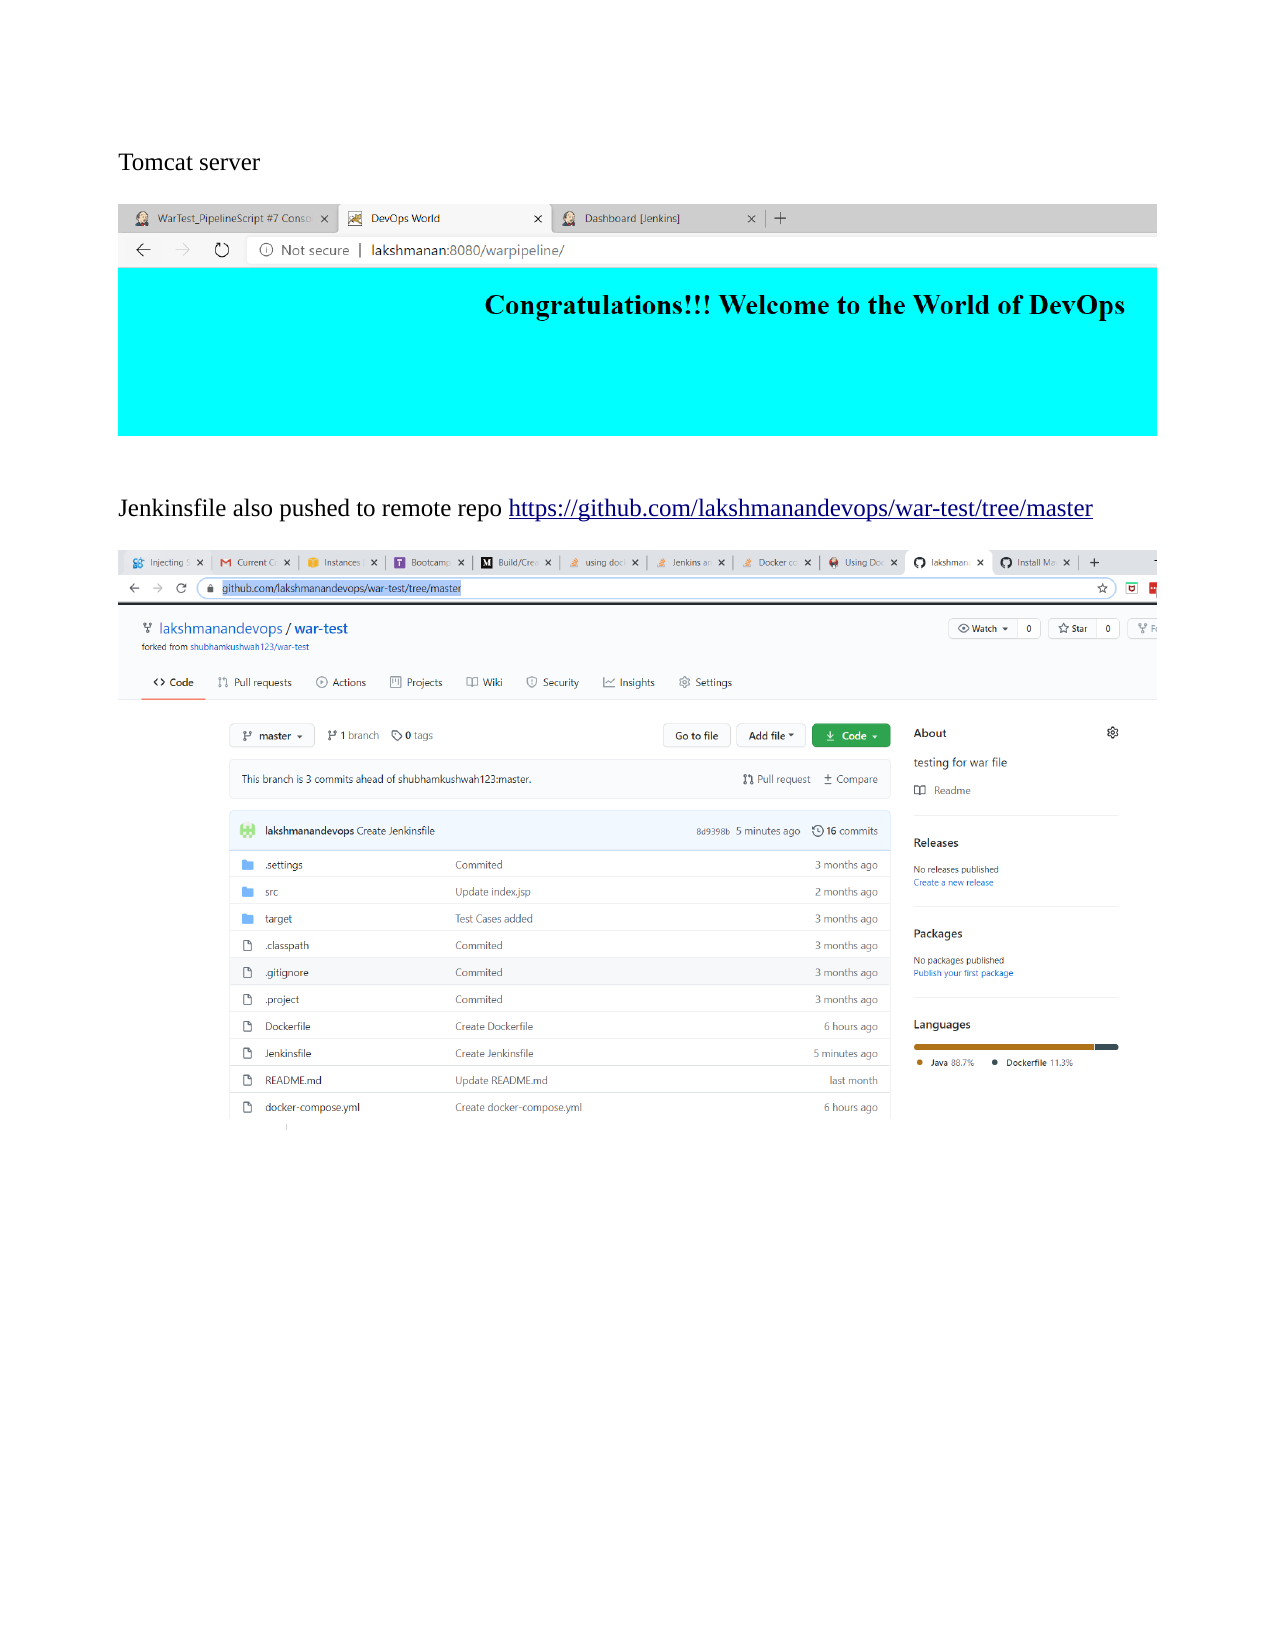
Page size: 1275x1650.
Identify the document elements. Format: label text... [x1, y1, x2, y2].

text Tomcat server [118, 147, 1157, 176]
picture [118, 204, 1157, 436]
picture [118, 550, 1157, 1130]
text Jenkinsfile also pushed to remote repo https://github.com/lakshmanandevops/war-test/tree/master [118, 493, 1157, 521]
